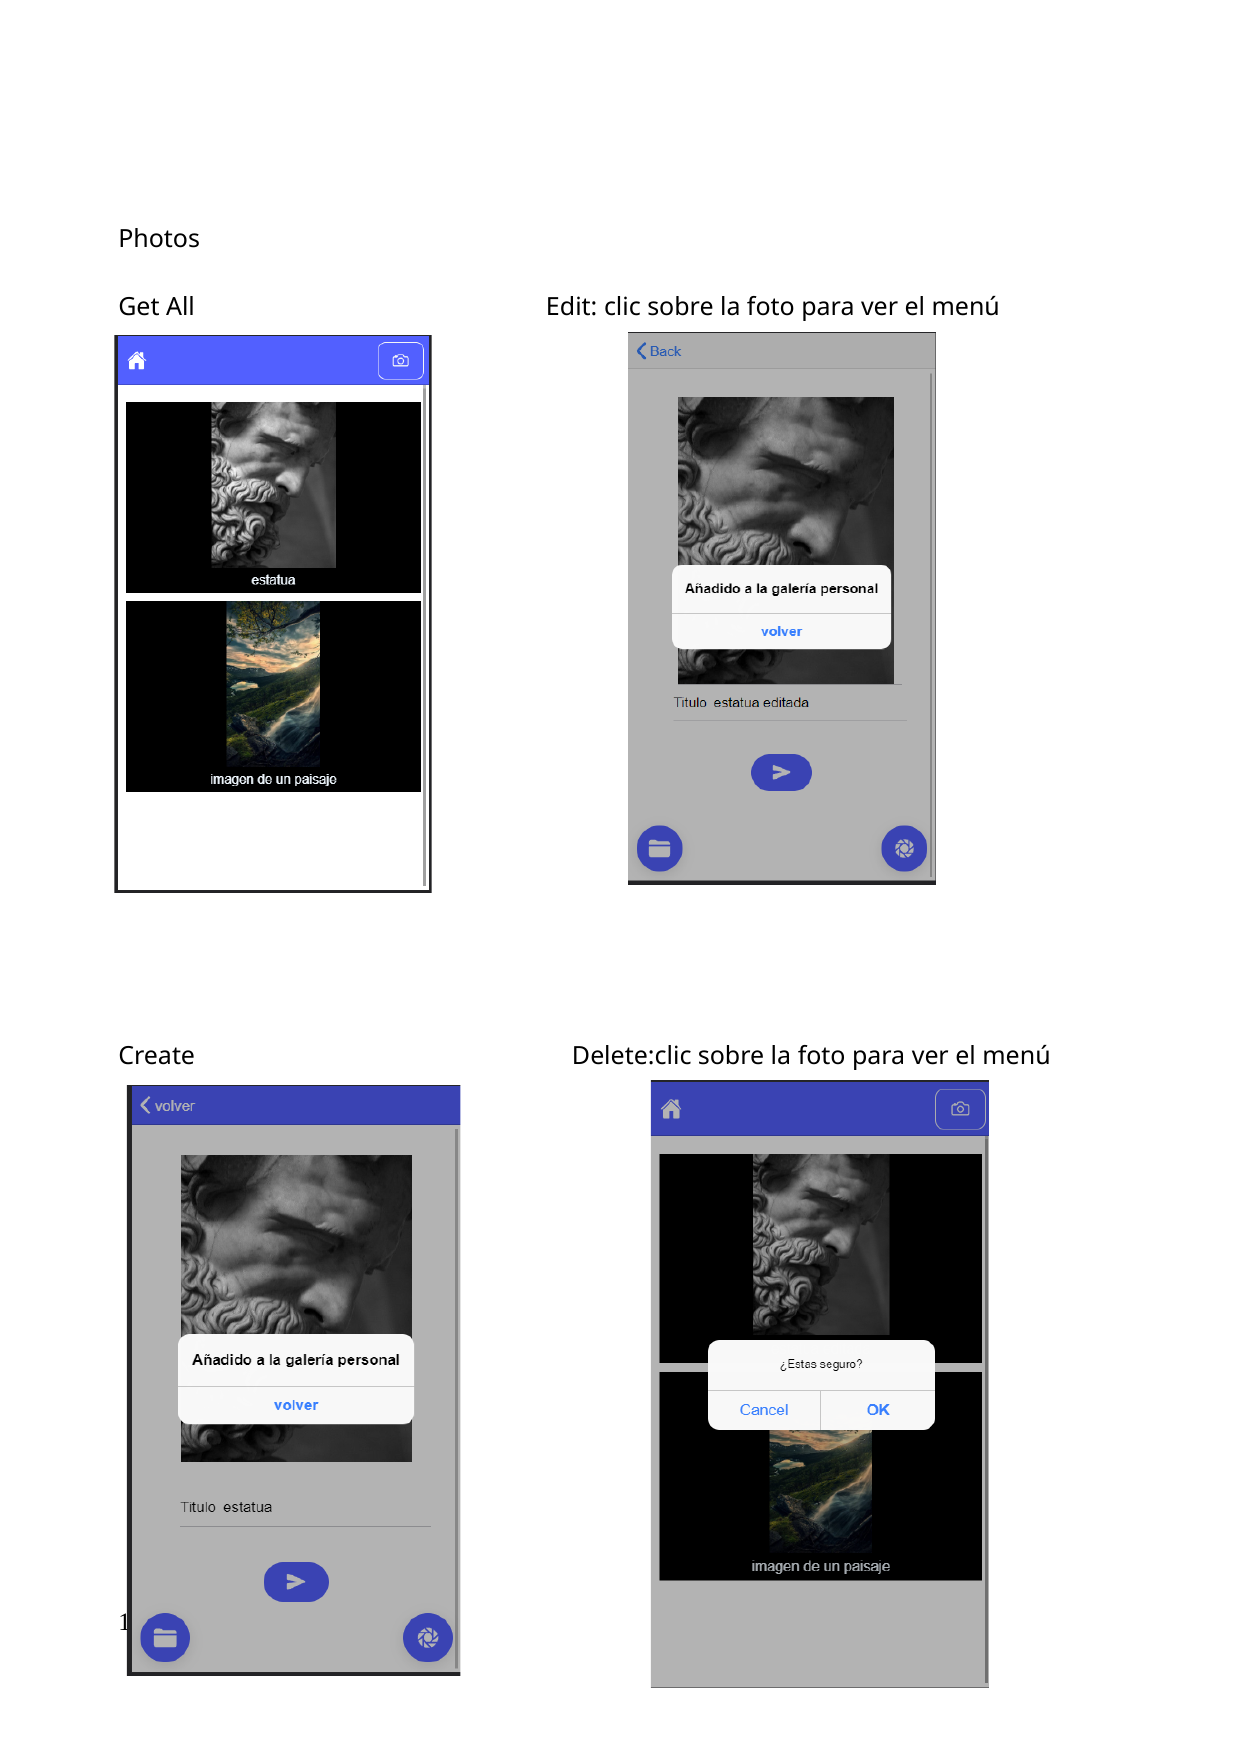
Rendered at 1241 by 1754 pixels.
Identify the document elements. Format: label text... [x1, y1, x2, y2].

picture [650, 1080, 989, 1688]
text Photos [118, 220, 1122, 254]
picture [628, 332, 936, 885]
picture [114, 335, 432, 893]
text Get All Edit: clic sobre la foto para ver el menú [118, 288, 1122, 322]
picture [126, 1085, 461, 1676]
text Create Delete:clic sobre la foto para ver el menú [118, 1038, 1122, 1072]
